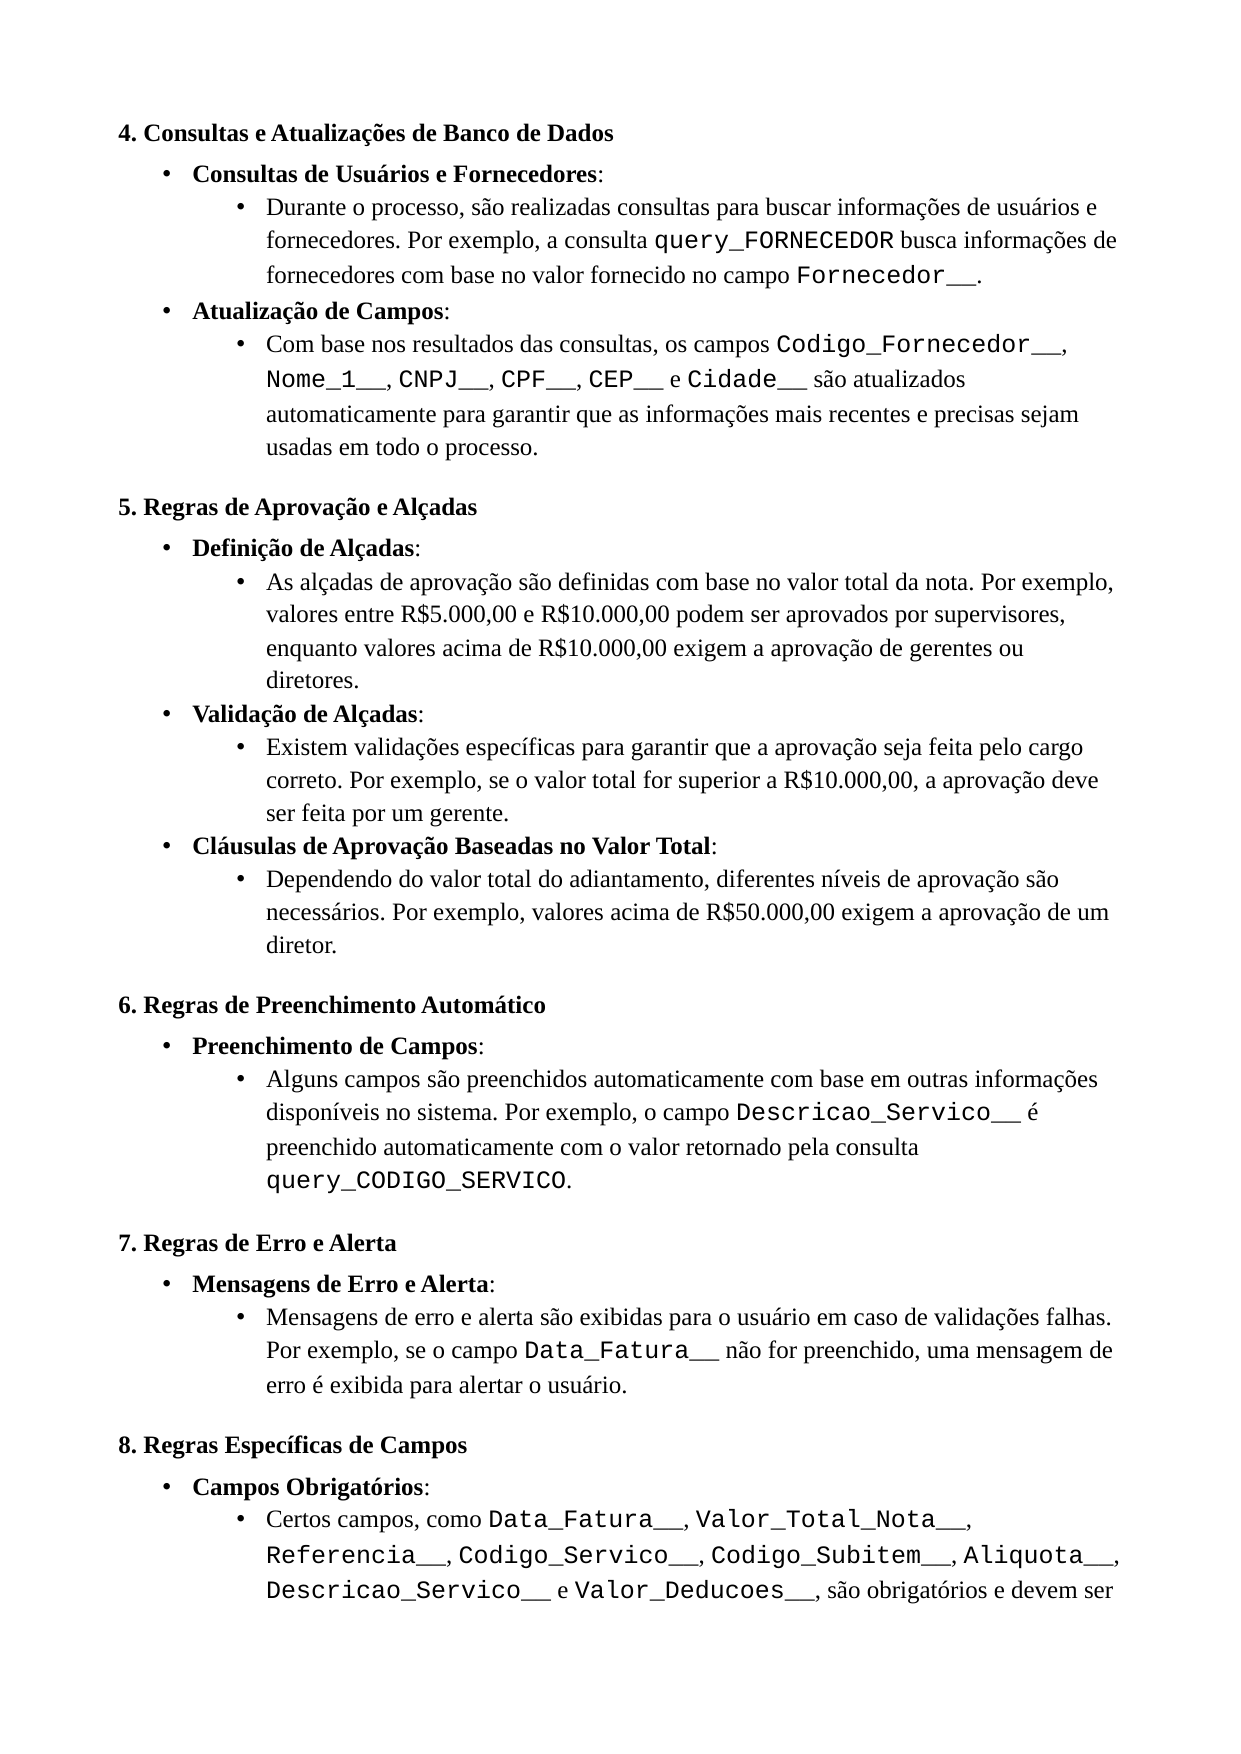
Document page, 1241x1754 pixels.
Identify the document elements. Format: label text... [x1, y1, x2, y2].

list Com base nos resultados das consultas, os campos Codigo_Fornecedor__, Nome_1__, CNPJ__, CPF__, CEP__ e Cidade__ são atualizados automaticamente para garantir que as informações mais recentes e precisas sejam usadas em todo o processo. [236, 329, 1122, 461]
subtitle 5. Regras de Aprovação e Alçadas [118, 492, 1122, 521]
subtitle 6. Regras de Preenchimento Automático [118, 990, 1122, 1019]
subtitle 8. Regras Específicas de Campos [118, 1430, 1122, 1459]
list Alguns campos são preenchidos automaticamente com base em outras informações disponíveis no sistema. Por exemplo, o campo Descricao_Servico__ é preenchido automaticamente com o valor retornado pela consulta query_CODIGO_SERVICO. [236, 1064, 1122, 1196]
list Validação de Alçadas: [162, 699, 1122, 727]
subtitle 4. Consultas e Atualizações de Banco de Dados [118, 118, 1122, 147]
list Atualização de Campos: [162, 296, 1122, 325]
list Mensagens de Erro e Alerta: [162, 1269, 1122, 1298]
list Consultas de Usuários e Fornecedores: [162, 159, 1122, 188]
subtitle 7. Regras de Erro e Alerta [118, 1228, 1122, 1257]
list Preenchimento de Campos: [162, 1031, 1122, 1060]
list Certos campos, como Data_Fatura__, Valor_Total_Nota__, Referencia__, Codigo_Servico__, Codigo_Subitem__, Aliquota__, Descricao_Servico__ e Valor_Deducoes__, são obrigatórios e devem ser [236, 1504, 1122, 1606]
list Cláusulas de Aprovação Baseadas no Valor Total: [162, 831, 1122, 859]
list Mensagens de erro e alerta são exibidas para o usuário em caso de validações falhas. Por exemplo, se o campo Data_Fatura__ não for preenchido, uma mensagem de erro é exibida para alertar o usuário. [236, 1302, 1122, 1399]
list As alçadas de aprovação são definidas com base no valor total da nota. Por exemplo, valores entre R$5.000,00 e R$10.000,00 podem ser aprovados por supervisores, enquanto valores acima de R$10.000,00 exigem a aprovação de gerentes ou diretores. [236, 567, 1122, 694]
list Existem validações específicas para garantir que a aprovação seja feita pelo cargo correto. Por exemplo, se o valor total for superior a R$10.000,00, a aprovação deve ser feita por um gerente. [236, 732, 1122, 826]
list Dependendo do valor total do adiantamento, diferentes níveis de aprovação são necessários. Por exemplo, valores acima de R$50.000,00 exigem a aprovação de um diretor. [236, 864, 1122, 958]
list Durante o processo, são realizadas consultas para buscar informações de usuários e fornecedores. Por exemplo, a consulta query_FORNECEDOR busca informações de fornecedores com base no valor fornecido no campo Fornecedor__. [236, 192, 1122, 291]
list Definição de Alçadas: [162, 533, 1122, 562]
list Campos Obrigatórios: [162, 1472, 1122, 1500]
